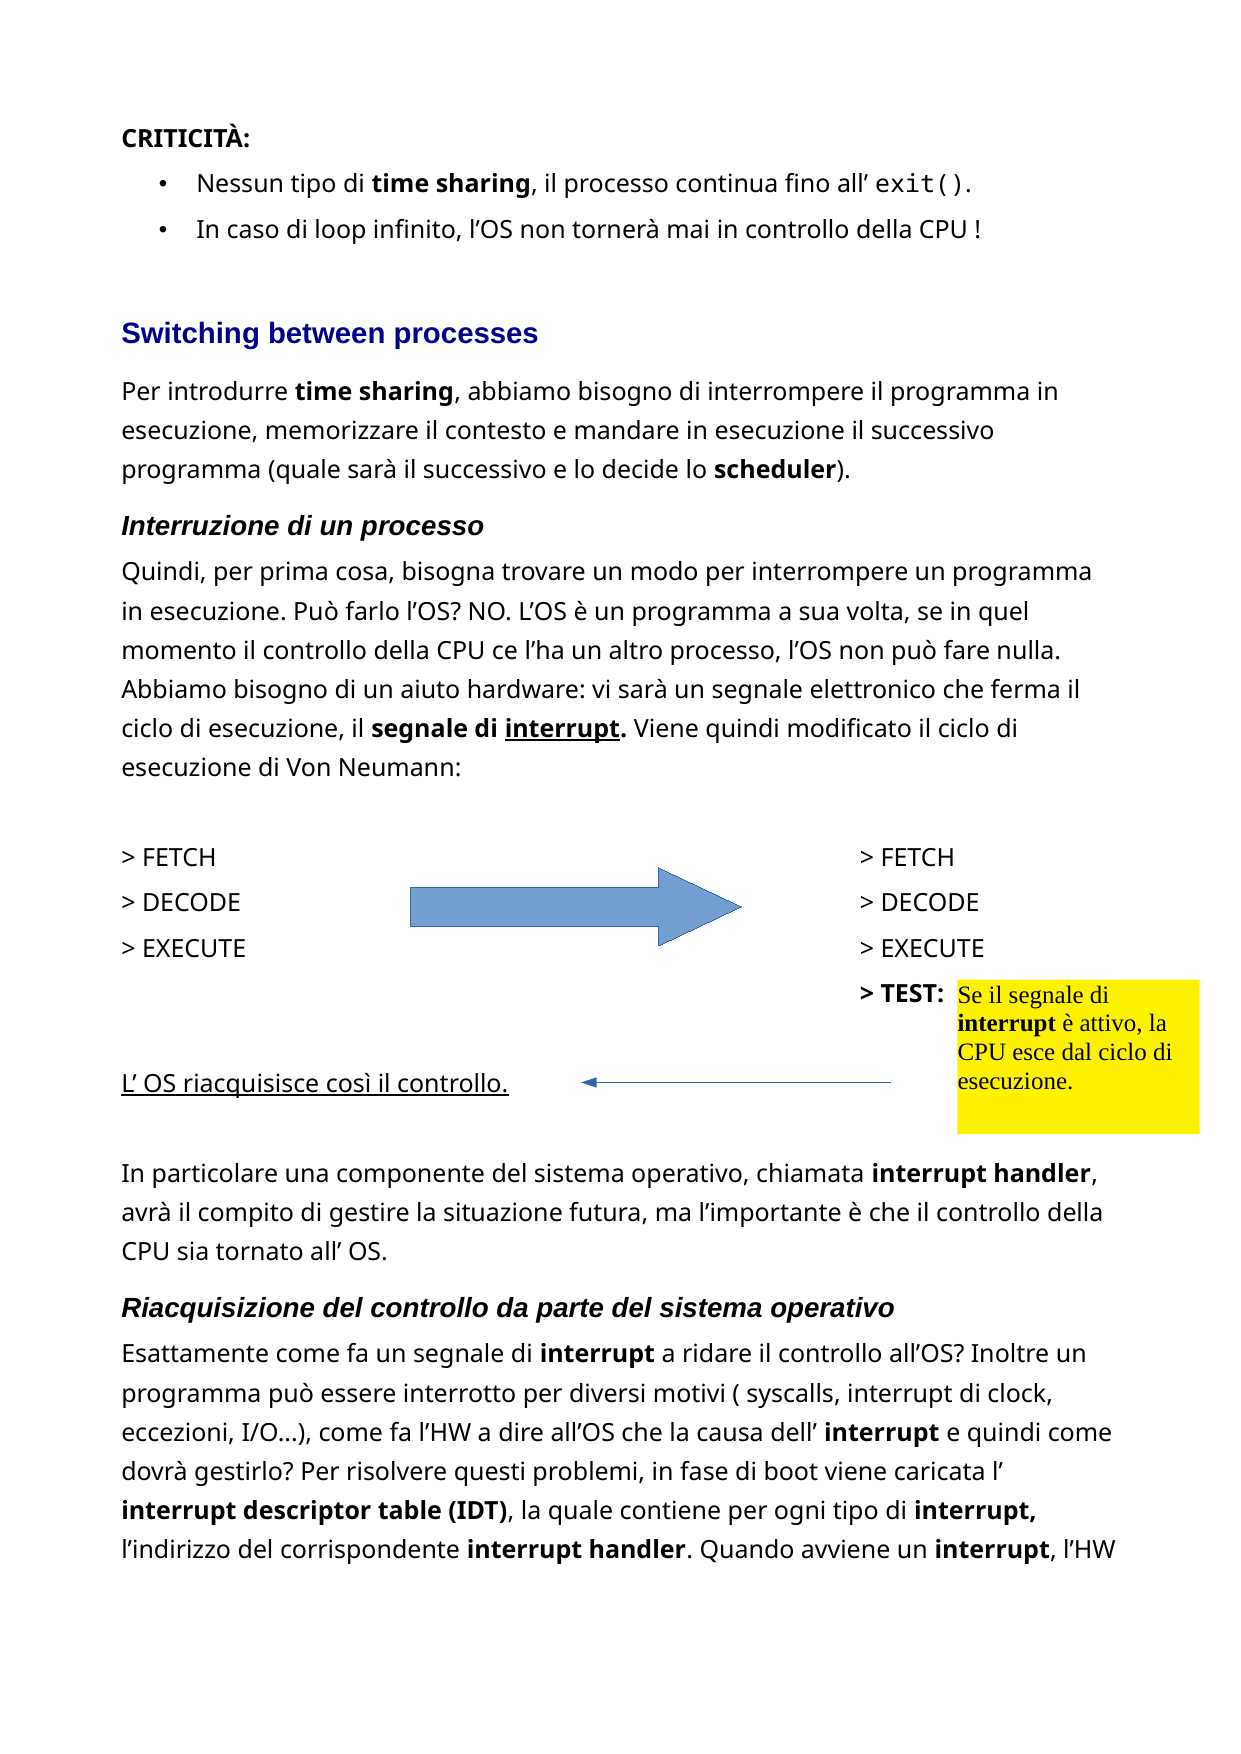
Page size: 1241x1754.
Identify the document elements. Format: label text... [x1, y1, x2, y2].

text > DECODE [121, 885, 658, 919]
text L’ OS riacquisisce così il controllo. [121, 1066, 957, 1099]
text > DECODE [698, 885, 1119, 919]
text Esattamente come fa un segnale di interrupt a ridare il controllo all’OS? Inoltre un programma può essere interrotto per diversi motivi ( syscalls, interrupt di clock, eccezioni, I/O...), come fa l’HW a dire all’OS che la causa dell’ interrupt e quindi come dovrà gestirlo? Per risolvere questi problemi, in fase di boot viene caricata l’ interrupt descriptor table (IDT), la quale contiene per ogni tipo di interrupt, l’indirizzo del corrispondente interrupt handler. Quando avviene un interrupt, l’HW [121, 1336, 1119, 1566]
text In particolare una componente del sistema operativo, chiamata interrupt handler, avrà il compito di gestire la situazione futura, ma l’importante è che il controllo della CPU sia tornato all’ OS. [121, 1156, 1119, 1268]
text > FETCH > FETCH [121, 840, 1119, 874]
list In caso di loop infinito, l’OS non tornerà mai in controllo della CPU ! [158, 211, 1119, 245]
subtitle Interruzione di un processo [121, 509, 1119, 541]
subtitle Switching between processes [121, 316, 1119, 350]
text > EXECUTE > EXECUTE [121, 930, 1119, 964]
text Per introdurre time sharing, abbiamo bisogno di interrompere il programma in esecuzione, memorizzare il contesto e mandare in esecuzione il successivo programma (quale sarà il successivo e lo decide lo scheduler). [121, 374, 1119, 486]
text CRITICITÀ: [121, 121, 1119, 155]
text > TEST: [121, 975, 1119, 1009]
list Nessun tipo di time sharing, il processo continua fino all’ exit(). [158, 166, 1119, 200]
subtitle Riacquisizione del controllo da parte del sistema operativo [121, 1292, 1119, 1323]
text Quindi, per prima cosa, bisogna trovare un modo per interrompere un programma in esecuzione. Può farlo l’OS? NO. L’OS è un programma a sua volta, se in quel momento il controllo della CPU ce l’ha un altro processo, l’OS non può fare nulla. Abbiamo bisogno di un aiuto hardware: vi sarà un segnale elettronico che ferma il ciclo di esecuzione, il segnale di interrupt. Viene quindi modificato il ciclo di esecuzione di Von Neumann: [121, 554, 1119, 784]
